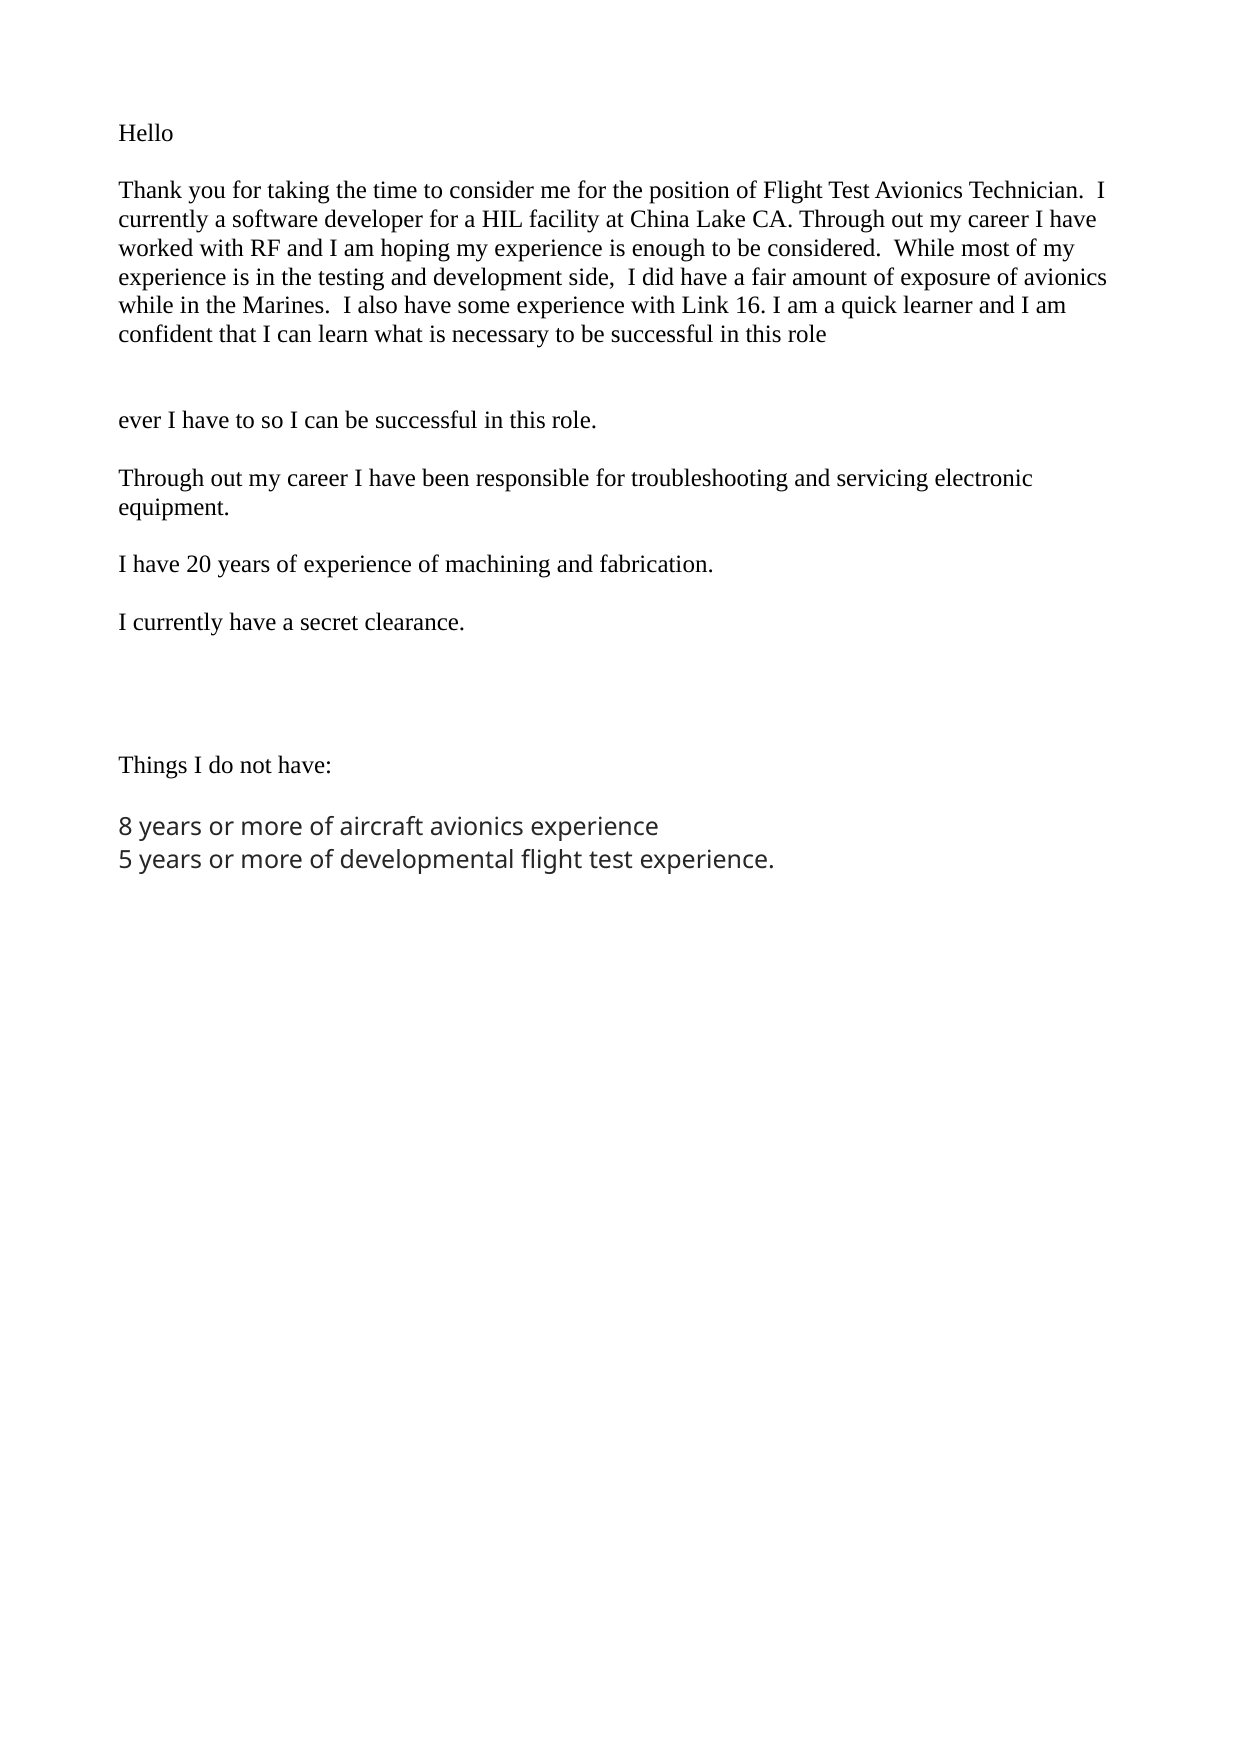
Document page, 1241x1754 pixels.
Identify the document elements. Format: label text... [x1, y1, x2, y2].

text I have 20 years of experience of machining and fabrication. I currently have a secret clearance. [118, 549, 1122, 636]
text Hello [118, 118, 1122, 147]
text Things I do not have: 8 years or more of aircraft avionics experience [118, 751, 1122, 842]
text 5 years or more of developmental flight test experience. [118, 842, 1122, 876]
text Thank you for taking the time to consider me for the position of Flight Test Avionics Technician. I currently a software developer for a HIL facility at China Lake CA. Through out my career I have worked with RF and I am hoping my experience is enough to be considered. While most of my experience is in the testing and development side, I did have a fair amount of exposure of avionics while in the Marines. I also have some experience with Link 16. I am a quick learner and I am confident that I can learn what is necessary to be successful in this role [118, 176, 1122, 348]
text ever I have to so I can be successful in this role. [118, 406, 1122, 434]
text Through out my career I have been responsible for troubleshooting and servicing electronic equipment. [118, 463, 1122, 521]
